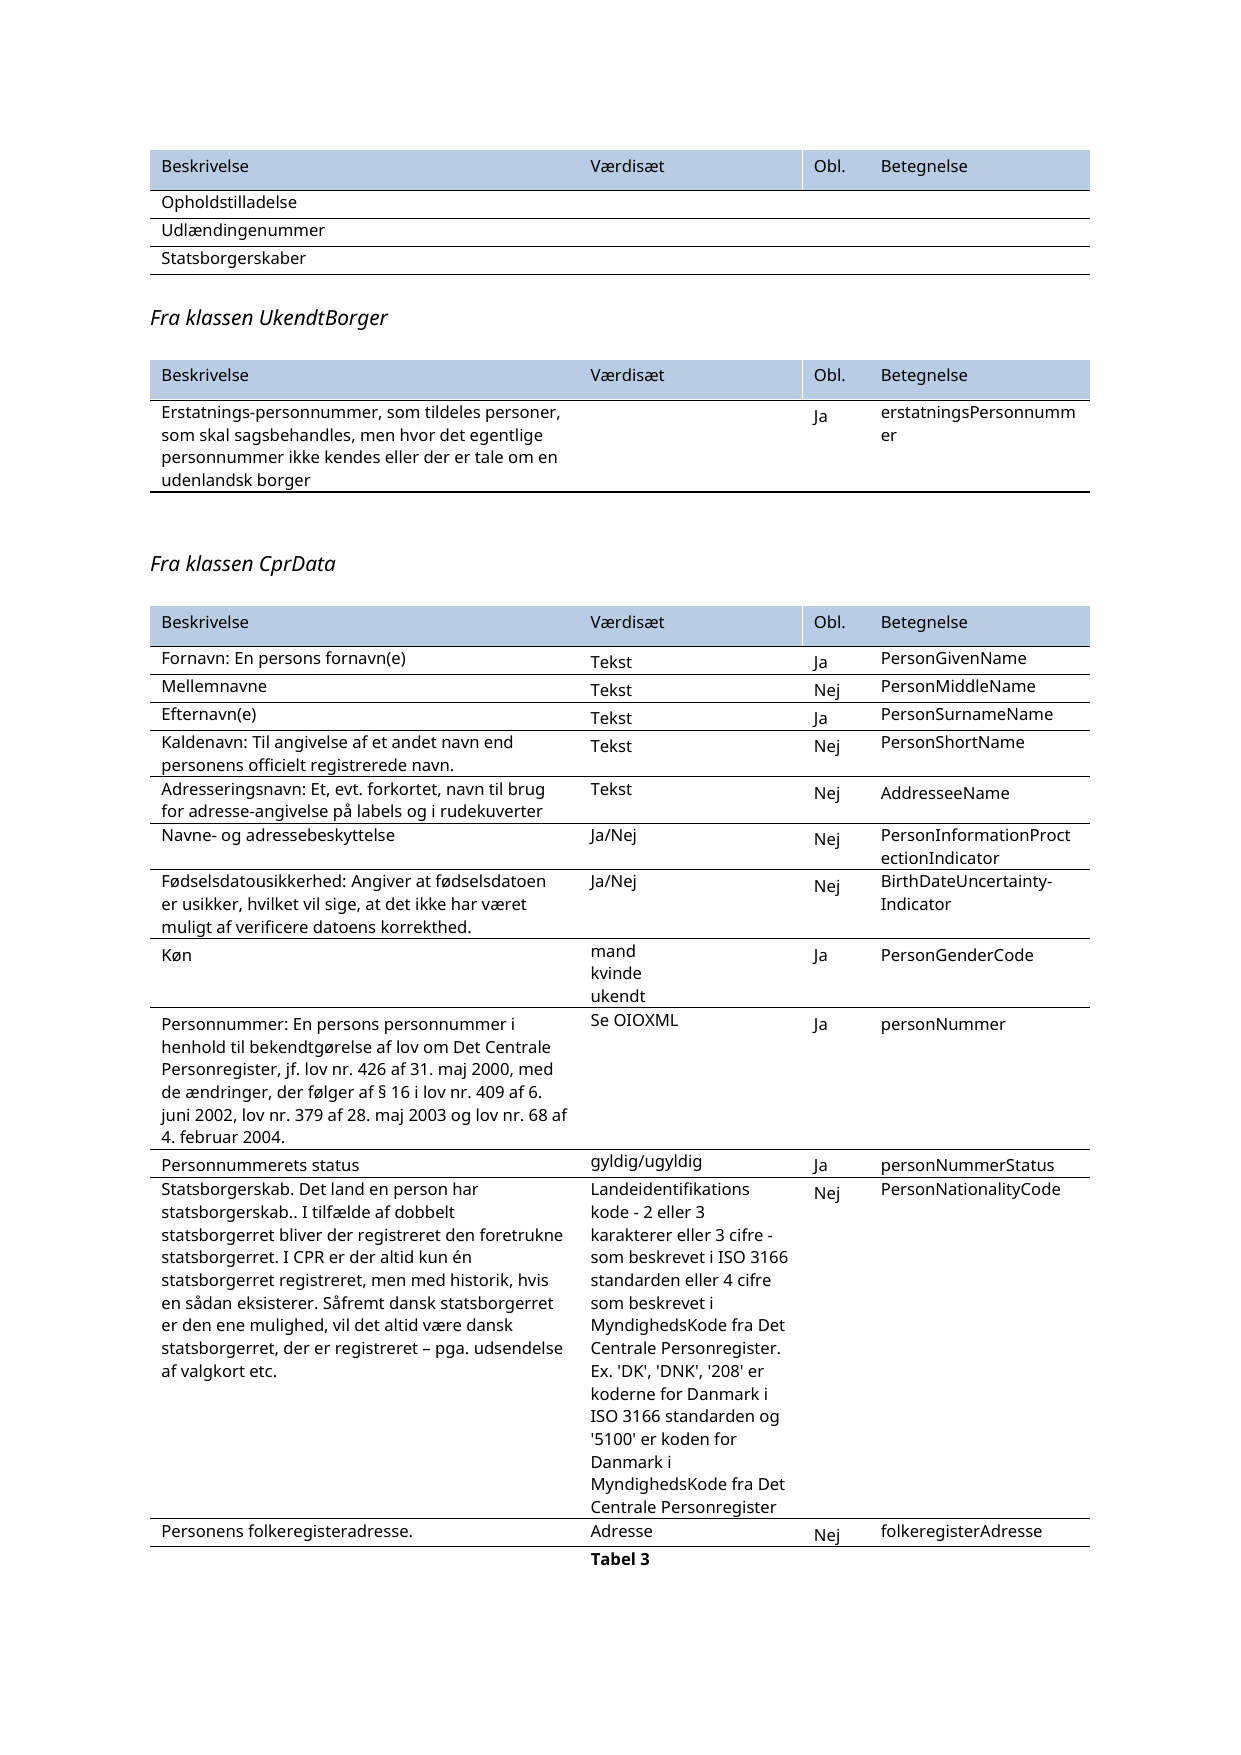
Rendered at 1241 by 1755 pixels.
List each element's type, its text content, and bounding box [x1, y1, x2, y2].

table_cell personNummer [869, 1008, 1090, 1149]
table_cell [869, 219, 1090, 246]
table_cell mand kvinde ukendt [579, 939, 802, 1007]
table_cell [579, 401, 802, 491]
table_cell folkeregisterAdresse [869, 1519, 1090, 1546]
table_cell Ja/Nej [579, 870, 802, 938]
table_cell Tekst [579, 675, 802, 702]
table_cell [803, 247, 869, 273]
table_cell Tekst [579, 647, 802, 674]
table_cell Nej [803, 777, 869, 822]
table_header Værdisæt [579, 360, 802, 399]
table_cell [579, 247, 802, 273]
table_header Betegnelse [869, 606, 1090, 646]
text Fra klassen CprData [150, 549, 1090, 578]
table_cell Personnummerets status [150, 1150, 579, 1177]
table_cell Køn [150, 939, 579, 1007]
table_cell Tekst [579, 703, 802, 729]
table_header Betegnelse [869, 150, 1090, 190]
table_cell Personens folkeregisteradresse. [150, 1519, 579, 1546]
table_header Obl. [803, 606, 869, 646]
table_cell Adresseringsnavn: Et, evt. forkortet, navn til brug for adresse-angivelse på labels og i rudekuverter [150, 777, 579, 822]
table_cell Ja [803, 1150, 869, 1177]
table_header Beskrivelse [150, 606, 579, 646]
table_cell AddresseeName [869, 777, 1090, 822]
table_cell [869, 191, 1090, 218]
table_header Obl. [803, 150, 869, 190]
table_cell Statsborgerskaber [150, 247, 579, 273]
table_header Obl. [803, 360, 869, 399]
table_header Værdisæt [579, 150, 802, 190]
table_cell Se OIOXML [579, 1008, 802, 1149]
table_cell Mellemnavne [150, 675, 579, 702]
table_cell PersonSurnameName [869, 703, 1090, 729]
table_header Betegnelse [869, 360, 1090, 399]
table_cell Opholdstilladelse [150, 191, 579, 218]
table_cell personNummerStatus [869, 1150, 1090, 1177]
table_cell erstatningsPersonnummer [869, 401, 1090, 491]
table_cell [579, 191, 802, 218]
table_cell Personnummer: En persons personnummer i henhold til bekendtgørelse af lov om Det Centrale Personregister, jf. lov nr. 426 af 31. maj 2000, med de ændringer, der følger af § 16 i lov nr. 409 af 6. juni 2002, lov nr. 379 af 28. maj 2003 og lov nr. 68 af 4. februar 2004. [150, 1008, 579, 1149]
text Fra klassen UkendtBorger [150, 303, 1090, 331]
table_cell PersonNationalityCode [869, 1178, 1090, 1518]
table_cell Tekst [579, 777, 802, 822]
table_cell BirthDateUncertainty- Indicator [869, 870, 1090, 938]
table_cell [869, 247, 1090, 273]
table_cell Nej [803, 870, 869, 938]
table_cell Adresse [579, 1519, 802, 1546]
table_cell Udlændingenummer [150, 219, 579, 246]
table_cell PersonInformationProctectionIndicator [869, 824, 1090, 869]
table_cell Ja [803, 703, 869, 729]
table_cell Tekst [579, 731, 802, 776]
table_cell [803, 219, 869, 246]
table_cell Landeidentifikations kode - 2 eller 3 karakterer eller 3 cifre - som beskrevet i ISO 3166 standarden eller 4 cifre som beskrevet i MyndighedsKode fra Det Centrale Personregister. Ex. 'DK', 'DNK', '208' er koderne for Danmark i ISO 3166 standarden og '5100' er koden for Danmark i MyndighedsKode fra Det Centrale Personregister [579, 1178, 802, 1518]
table_cell Erstatnings-personnummer, som tildeles personer, som skal sagsbehandles, men hvor det egentlige personnummer ikke kendes eller der er tale om en udenlandsk borger [150, 401, 579, 491]
table_cell Nej [803, 824, 869, 869]
table_cell Ja [803, 647, 869, 674]
table_cell PersonGivenName [869, 647, 1090, 674]
table_cell Ja [803, 401, 869, 491]
table_cell Ja [803, 939, 869, 1007]
table_cell Kaldenavn: Til angivelse af et andet navn end personens officielt registrerede navn. [150, 731, 579, 776]
table_header Beskrivelse [150, 150, 579, 190]
text Tabel 3 [150, 1547, 1090, 1570]
table_header Beskrivelse [150, 360, 579, 399]
table_cell [579, 219, 802, 246]
table_cell Statsborgerskab. Det land en person har statsborgerskab.. I tilfælde af dobbelt statsborgerret bliver der registreret den foretrukne statsborgerret. I CPR er der altid kun én statsborgerret registreret, men med historik, hvis en sådan eksisterer. Såfremt dansk statsborgerret er den ene mulighed, vil det altid være dansk statsborgerret, der er registreret – pga. udsendelse af valgkort etc. [150, 1178, 579, 1518]
table_cell gyldig/ugyldig [579, 1150, 802, 1177]
table_cell PersonShortName [869, 731, 1090, 776]
table_cell Ja [803, 1008, 869, 1149]
table_cell Nej [803, 1519, 869, 1546]
table_header Værdisæt [579, 606, 802, 646]
table_cell Fornavn: En persons fornavn(e) [150, 647, 579, 674]
table_cell Ja/Nej [579, 824, 802, 869]
table_cell Fødselsdatousikkerhed: Angiver at fødselsdatoen er usikker, hvilket vil sige, at det ikke har været muligt af verificere datoens korrekthed. [150, 870, 579, 938]
table_cell Navne- og adressebeskyttelse [150, 824, 579, 869]
table_cell [803, 191, 869, 218]
table_cell PersonGenderCode [869, 939, 1090, 1007]
table_cell PersonMiddleName [869, 675, 1090, 702]
table_cell Nej [803, 1178, 869, 1518]
table_cell Nej [803, 731, 869, 776]
table_cell Efternavn(e) [150, 703, 579, 729]
table_cell Nej [803, 675, 869, 702]
